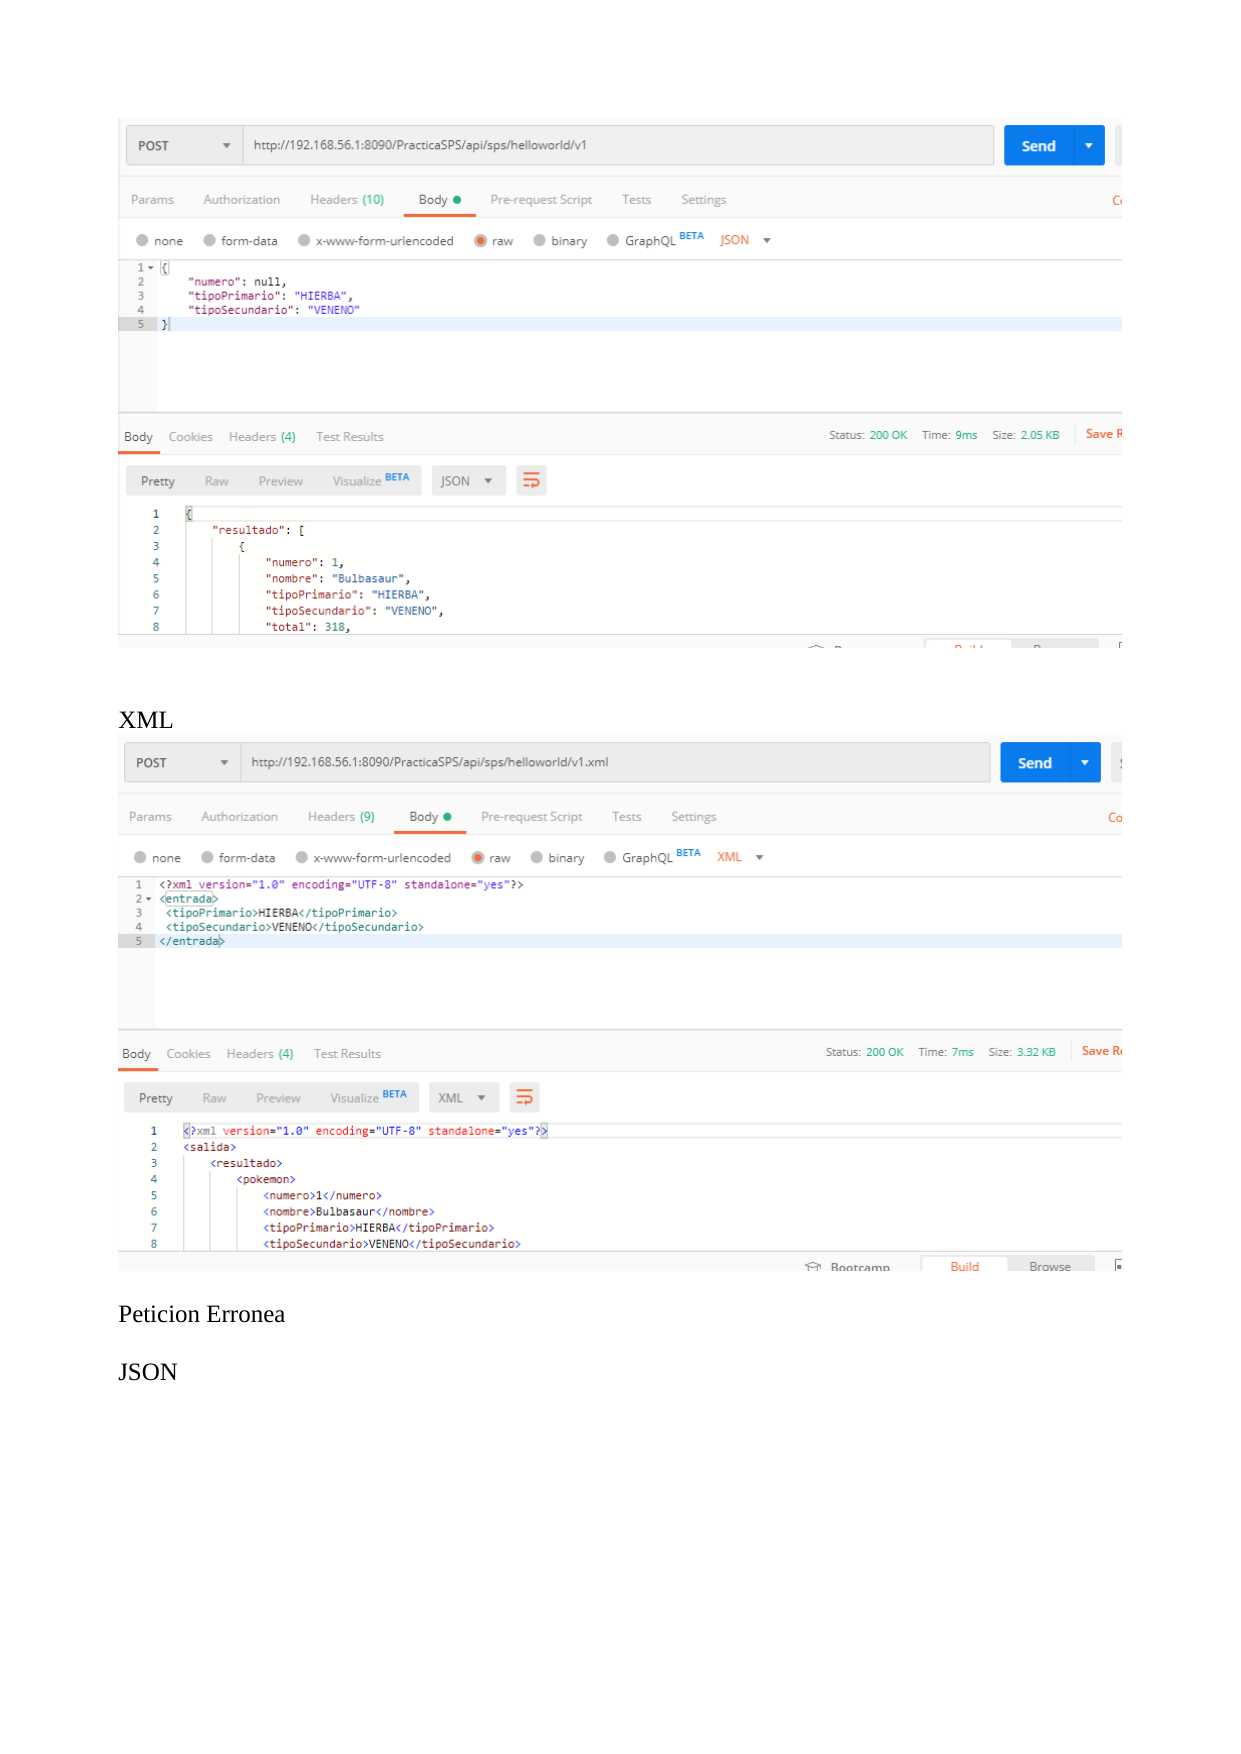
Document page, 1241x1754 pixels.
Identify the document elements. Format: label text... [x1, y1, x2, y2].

text JSON [118, 1357, 1122, 1385]
text XML [118, 705, 1122, 733]
text Peticion Erronea [118, 1299, 1122, 1328]
